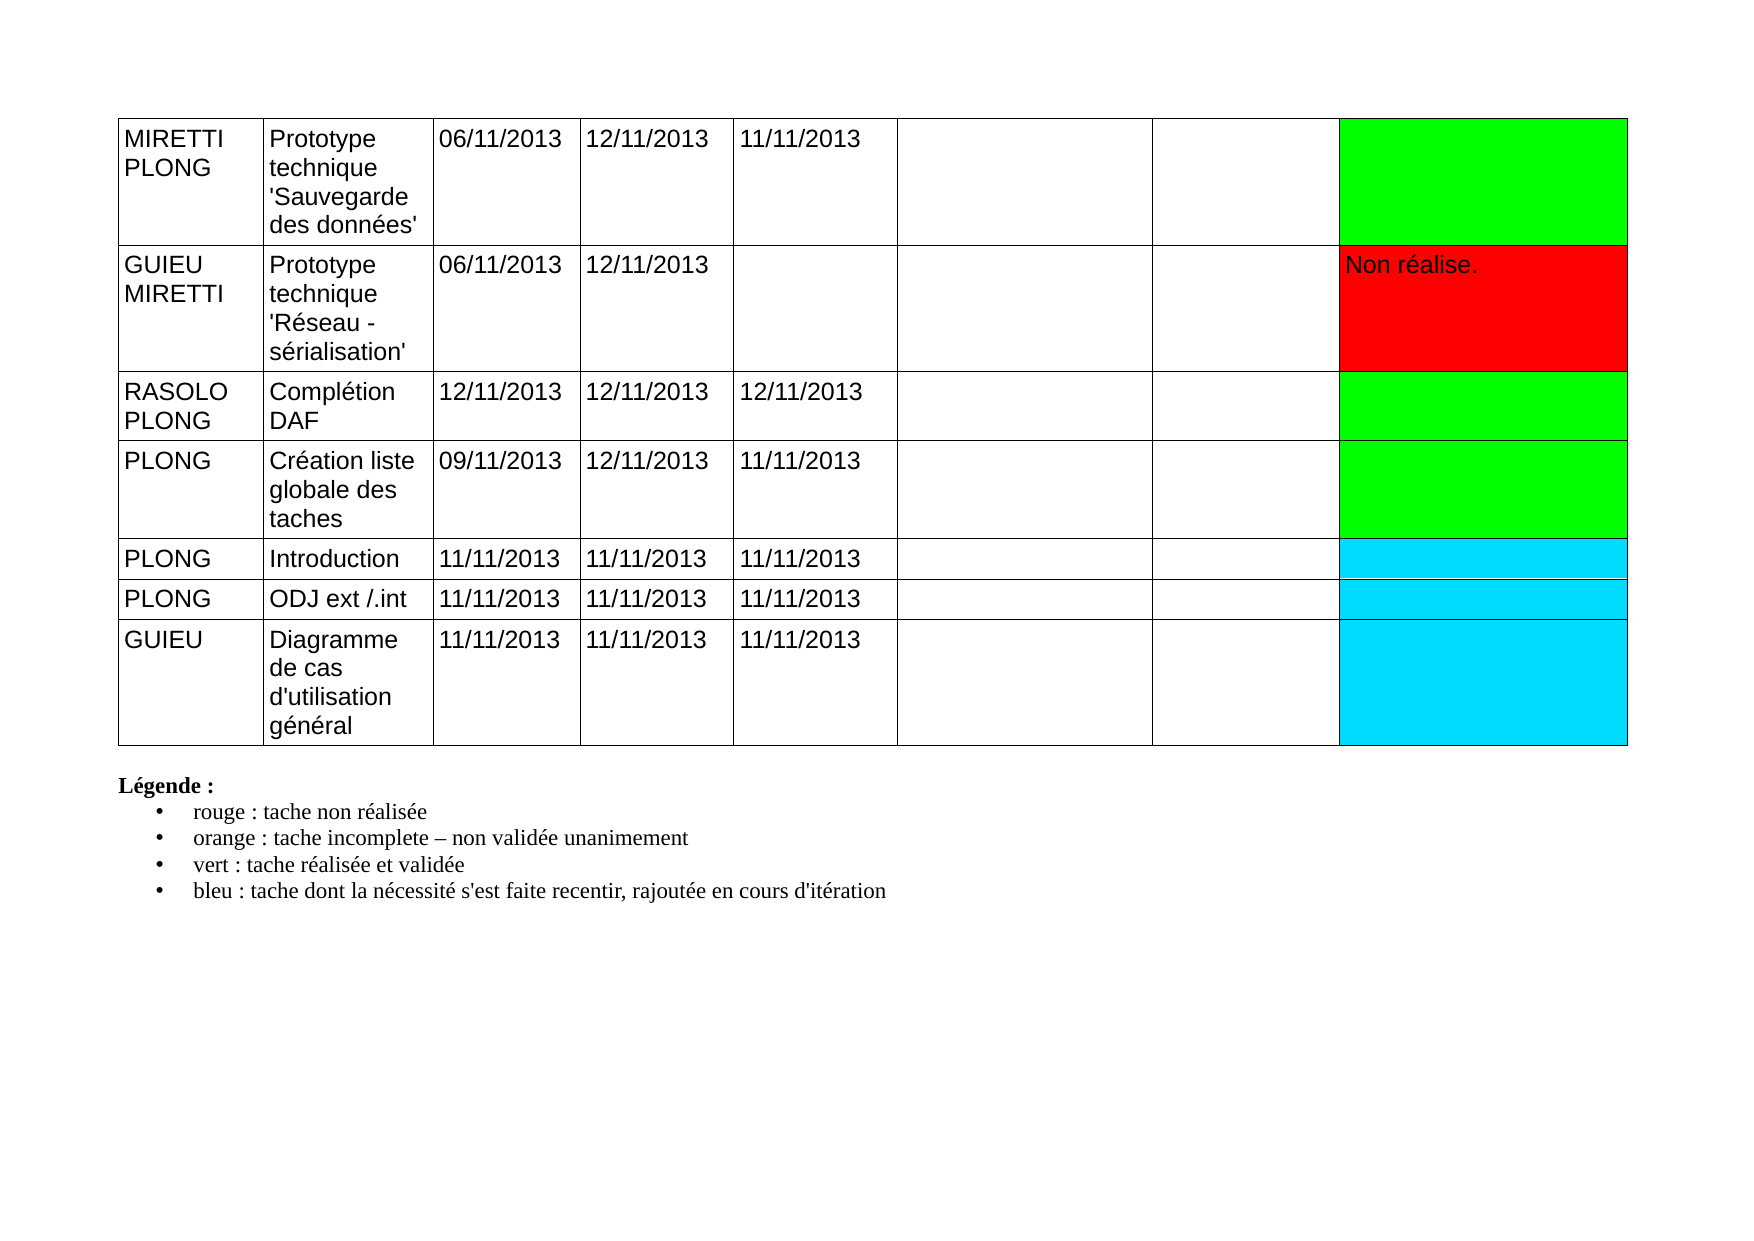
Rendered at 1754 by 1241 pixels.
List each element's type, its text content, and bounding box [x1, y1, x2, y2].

table_cell 12/11/2013 [581, 246, 733, 371]
list vert : tache réalisée et validée [156, 851, 1636, 877]
table_cell Création liste globale des taches [264, 441, 433, 538]
list orange : tache incomplete – non validée unanimement [156, 824, 1636, 851]
table_cell RASOLO PLONG [119, 372, 263, 440]
table_cell 12/11/2013 [581, 441, 733, 538]
table_cell [1153, 246, 1339, 371]
table_cell Diagramme de cas d'utilisation général [264, 620, 433, 745]
table_cell 06/11/2013 [434, 119, 580, 245]
table_cell [1340, 539, 1627, 578]
table_cell GUIEU [119, 620, 263, 745]
table_cell [1153, 539, 1339, 578]
table_cell Prototype technique 'Sauvegarde des données' [264, 119, 433, 245]
table_cell 11/11/2013 [581, 580, 733, 619]
table_cell [734, 246, 897, 371]
table_cell 11/11/2013 [434, 620, 580, 745]
table_cell MIRETTI PLONG [119, 119, 263, 245]
table_cell 11/11/2013 [734, 580, 897, 619]
table_cell GUIEU MIRETTI [119, 246, 263, 371]
table_cell 12/11/2013 [734, 372, 897, 440]
table_cell 12/11/2013 [581, 119, 733, 245]
table_cell [1153, 580, 1339, 619]
table_cell Prototype technique 'Réseau - sérialisation' [264, 246, 433, 371]
table_cell PLONG [119, 539, 263, 578]
table_cell [1153, 119, 1339, 245]
table_cell 12/11/2013 [581, 372, 733, 440]
table_cell ODJ ext /.int [264, 580, 433, 619]
table_cell [898, 620, 1152, 745]
table_cell [898, 119, 1152, 245]
table_cell [898, 441, 1152, 538]
table_cell 11/11/2013 [734, 539, 897, 578]
table_cell Introduction [264, 539, 433, 578]
table_cell Non réalise. [1340, 246, 1627, 371]
table_cell Complétion DAF [264, 372, 433, 440]
table_cell [1340, 580, 1627, 619]
table_cell [1340, 119, 1627, 245]
table_cell 11/11/2013 [734, 441, 897, 538]
table_cell 09/11/2013 [434, 441, 580, 538]
table_cell 06/11/2013 [434, 246, 580, 371]
table_cell PLONG [119, 580, 263, 619]
list rouge : tache non réalisée [156, 798, 1636, 824]
table_cell [1340, 620, 1627, 745]
table_cell [1153, 372, 1339, 440]
table_cell [898, 372, 1152, 440]
table_cell 11/11/2013 [434, 580, 580, 619]
table_cell [1153, 620, 1339, 745]
table_cell PLONG [119, 441, 263, 538]
table_cell [1340, 441, 1627, 538]
table_cell [1340, 372, 1627, 440]
table_cell 11/11/2013 [734, 119, 897, 245]
table_cell [1153, 441, 1339, 538]
table_cell [898, 580, 1152, 619]
table_cell [898, 539, 1152, 578]
list bleu : tache dont la nécessité s'est faite recentir, rajoutée en cours d'itération [156, 877, 1636, 903]
table_cell 11/11/2013 [434, 539, 580, 578]
table_cell 11/11/2013 [734, 620, 897, 745]
table_cell [898, 246, 1152, 371]
text Légende : [118, 772, 1636, 798]
table_cell 11/11/2013 [581, 539, 733, 578]
table_cell 11/11/2013 [581, 620, 733, 745]
table_cell 12/11/2013 [434, 372, 580, 440]
